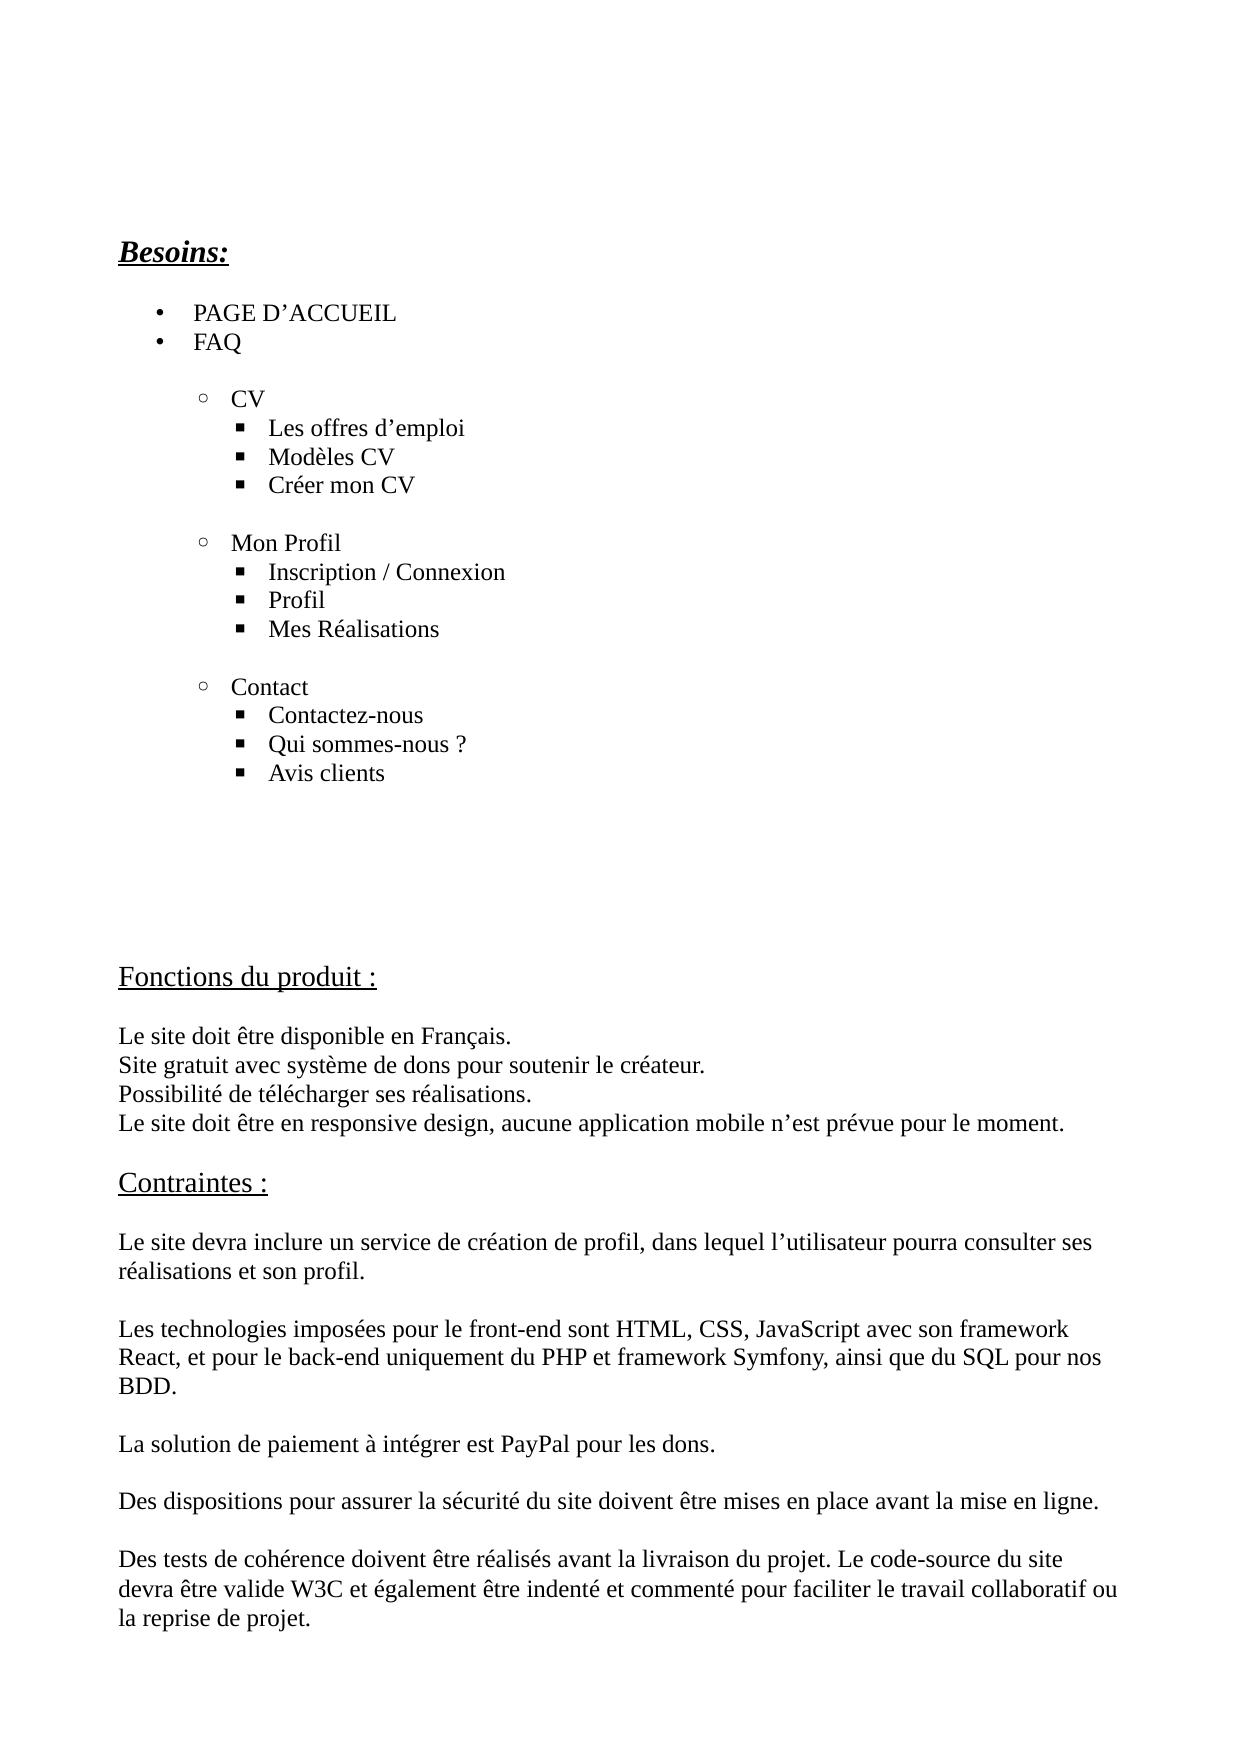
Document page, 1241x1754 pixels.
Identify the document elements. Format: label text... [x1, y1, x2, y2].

list Contactez-nous [231, 700, 1122, 729]
list Contact [193, 672, 1122, 700]
text Le site doit être disponible en Français. [118, 1021, 1122, 1050]
text Le site doit être en responsive design, aucune application mobile n’est prévue pour le moment. [118, 1108, 1122, 1136]
list Mes Réalisations [231, 614, 1122, 643]
list Modèles CV [231, 442, 1122, 470]
text Fonctions du produit : [118, 959, 1122, 993]
text Le site devra inclure un service de création de profil, dans lequel l’utilisateur pourra consulter ses réalisations et son profil. [118, 1227, 1122, 1285]
list Qui sommes-nous ? [231, 729, 1122, 758]
list Créer mon CV [231, 470, 1122, 499]
text Site gratuit avec système de dons pour soutenir le créateur. [118, 1050, 1122, 1079]
list Avis clients [231, 758, 1122, 787]
list Profil [231, 585, 1122, 614]
text Besoins: [118, 233, 1122, 269]
list FAQ [156, 327, 1122, 355]
text Les technologies imposées pour le front-end sont HTML, CSS, JavaScript avec son framework React, et pour le back-end uniquement du PHP et framework Symfony, ainsi que du SQL pour nos BDD. [118, 1314, 1122, 1400]
text Des tests de cohérence doivent être réalisés avant la livraison du projet. Le code-source du site devra être valide W3C et également être indenté et commenté pour faciliter le travail collaboratif ou la reprise de projet. [118, 1544, 1122, 1632]
text Des dispositions pour assurer la sécurité du site doivent être mises en place avant la mise en ligne. [118, 1486, 1122, 1515]
list Inscription / Connexion [231, 557, 1122, 585]
list CV [193, 384, 1122, 413]
list Mon Profil [193, 528, 1122, 557]
text Possibilité de télécharger ses réalisations. [118, 1079, 1122, 1108]
text La solution de paiement à intégrer est PayPal pour les dons. [118, 1429, 1122, 1457]
list Les offres d’emploi [231, 413, 1122, 442]
text Contraintes : [118, 1165, 1122, 1199]
list PAGE D’ACCUEIL [156, 298, 1122, 327]
